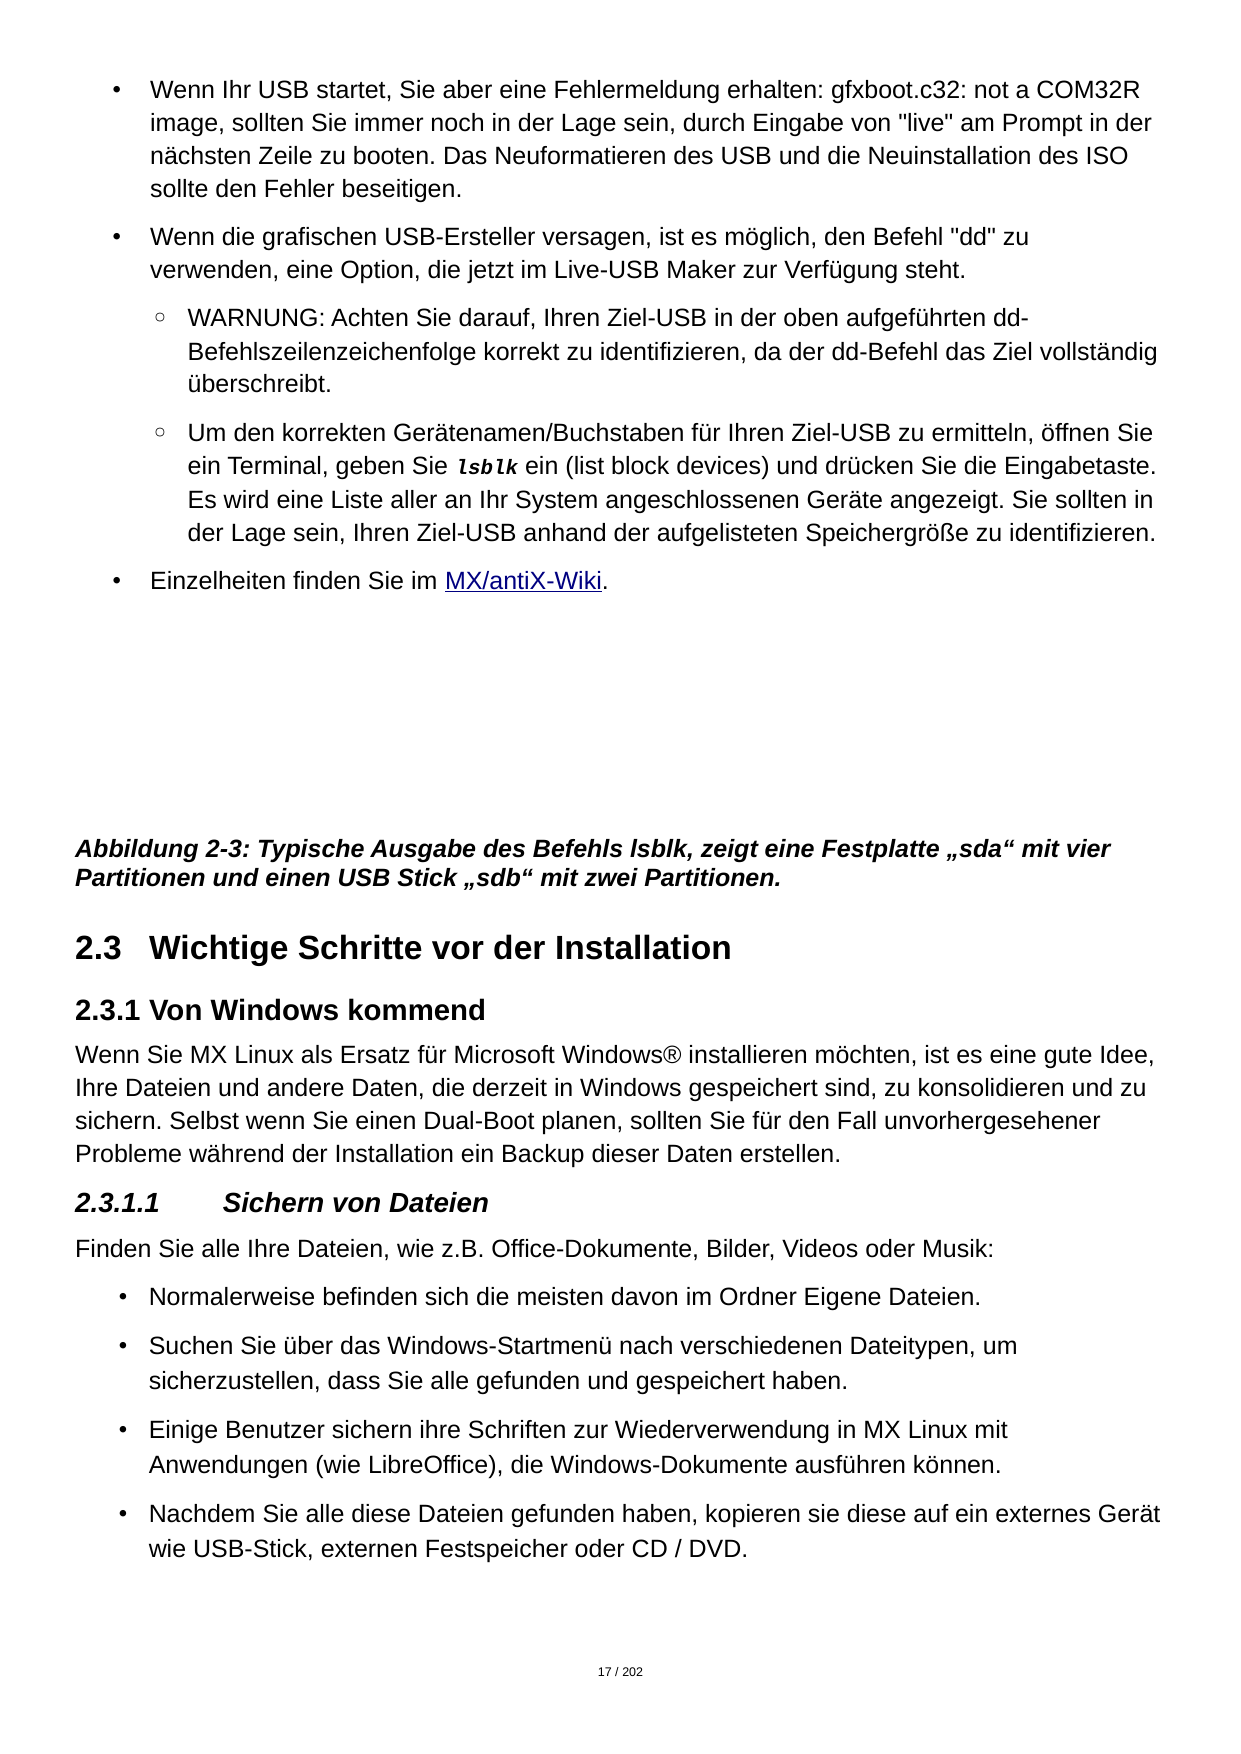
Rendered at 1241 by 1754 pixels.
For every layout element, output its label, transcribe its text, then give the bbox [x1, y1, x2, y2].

list Einige Benutzer sichern ihre Schriften zur Wiederverwendung in MX Linux mit Anwendungen (wie LibreOffice), die Windows-Dokumente ausführen können. [118, 1415, 1166, 1478]
list Suchen Sie über das Windows-Startmenü nach verschiedenen Dateitypen, um sicherzustellen, dass Sie alle gefunden und gespeichert haben. [118, 1331, 1166, 1394]
text Finden Sie alle Ihre Dateien, wie z.B. Office-Dokumente, Bilder, Videos oder Musik: [75, 1233, 1166, 1262]
list WARNUNG: Achten Sie darauf, Ihren Ziel-USB in der oben aufgeführten dd-Befehlszeilenzeichenfolge korrekt zu identifizieren, da der dd-Befehl das Ziel vollständig überschreibt. [150, 303, 1166, 398]
subtitle Sichern von Dateien [75, 1187, 1166, 1218]
list Wenn die grafischen USB-Ersteller versagen, ist es möglich, den Befehl "dd" zu verwenden, eine Option, die jetzt im Live-USB Maker zur Verfügung steht. [112, 222, 1166, 284]
text Wenn Sie MX Linux als Ersatz für Microsoft Windows® installieren möchten, ist es eine gute Idee, Ihre Dateien und andere Daten, die derzeit in Windows gespeichert sind, zu konsolidieren und zu sichern. Selbst wenn Sie einen Dual-Boot planen, sollten Sie für den Fall unvorhergesehener Probleme während der Installation ein Backup dieser Daten erstellen. [75, 1039, 1166, 1167]
list Einzelheiten finden Sie im MX/antiX-Wiki. [112, 566, 1166, 594]
subtitle Von Windows kommend [75, 993, 1166, 1027]
list Normalerweise befinden sich die meisten davon im Ordner Eigene Dateien. [118, 1282, 1166, 1310]
list Wenn Ihr USB startet, Sie aber eine Fehlermeldung erhalten: gfxboot.c32: not a COM32R image, sollten Sie immer noch in der Lage sein, durch Eingabe von "live" am Prompt in der nächsten Zeile zu booten. Das Neuformatieren des USB und die Neuinstallation des ISO sollte den Fehler beseitigen. [112, 75, 1166, 203]
subtitle Wichtige Schritte vor der Installation [75, 928, 1166, 966]
list Nachdem Sie alle diese Dateien gefunden haben, kopieren sie diese auf ein externes Gerät wie USB-Stick, externen Festspeicher oder CD / DVD. [118, 1499, 1166, 1563]
list Um den korrekten Gerätenamen/Buchstaben für Ihren Ziel-USB zu ermitteln, öffnen Sie ein Terminal, geben Sie lsblk ein (list block devices) und drücken Sie die Eingabetaste. Es wird eine Liste aller an Ihr System angeschlossenen Geräte angezeigt. Sie sollten in der Lage sein, Ihren Ziel-USB anhand der aufgelisteten Speichergröße zu identifizieren. [150, 417, 1166, 546]
text Abbildung 2-3: Typische Ausgabe des Befehls lsblk, zeigt eine Festplatte „sda“ mit vier Partitionen und einen USB Stick „sdb“ mit zwei Partitionen. [75, 614, 1166, 892]
